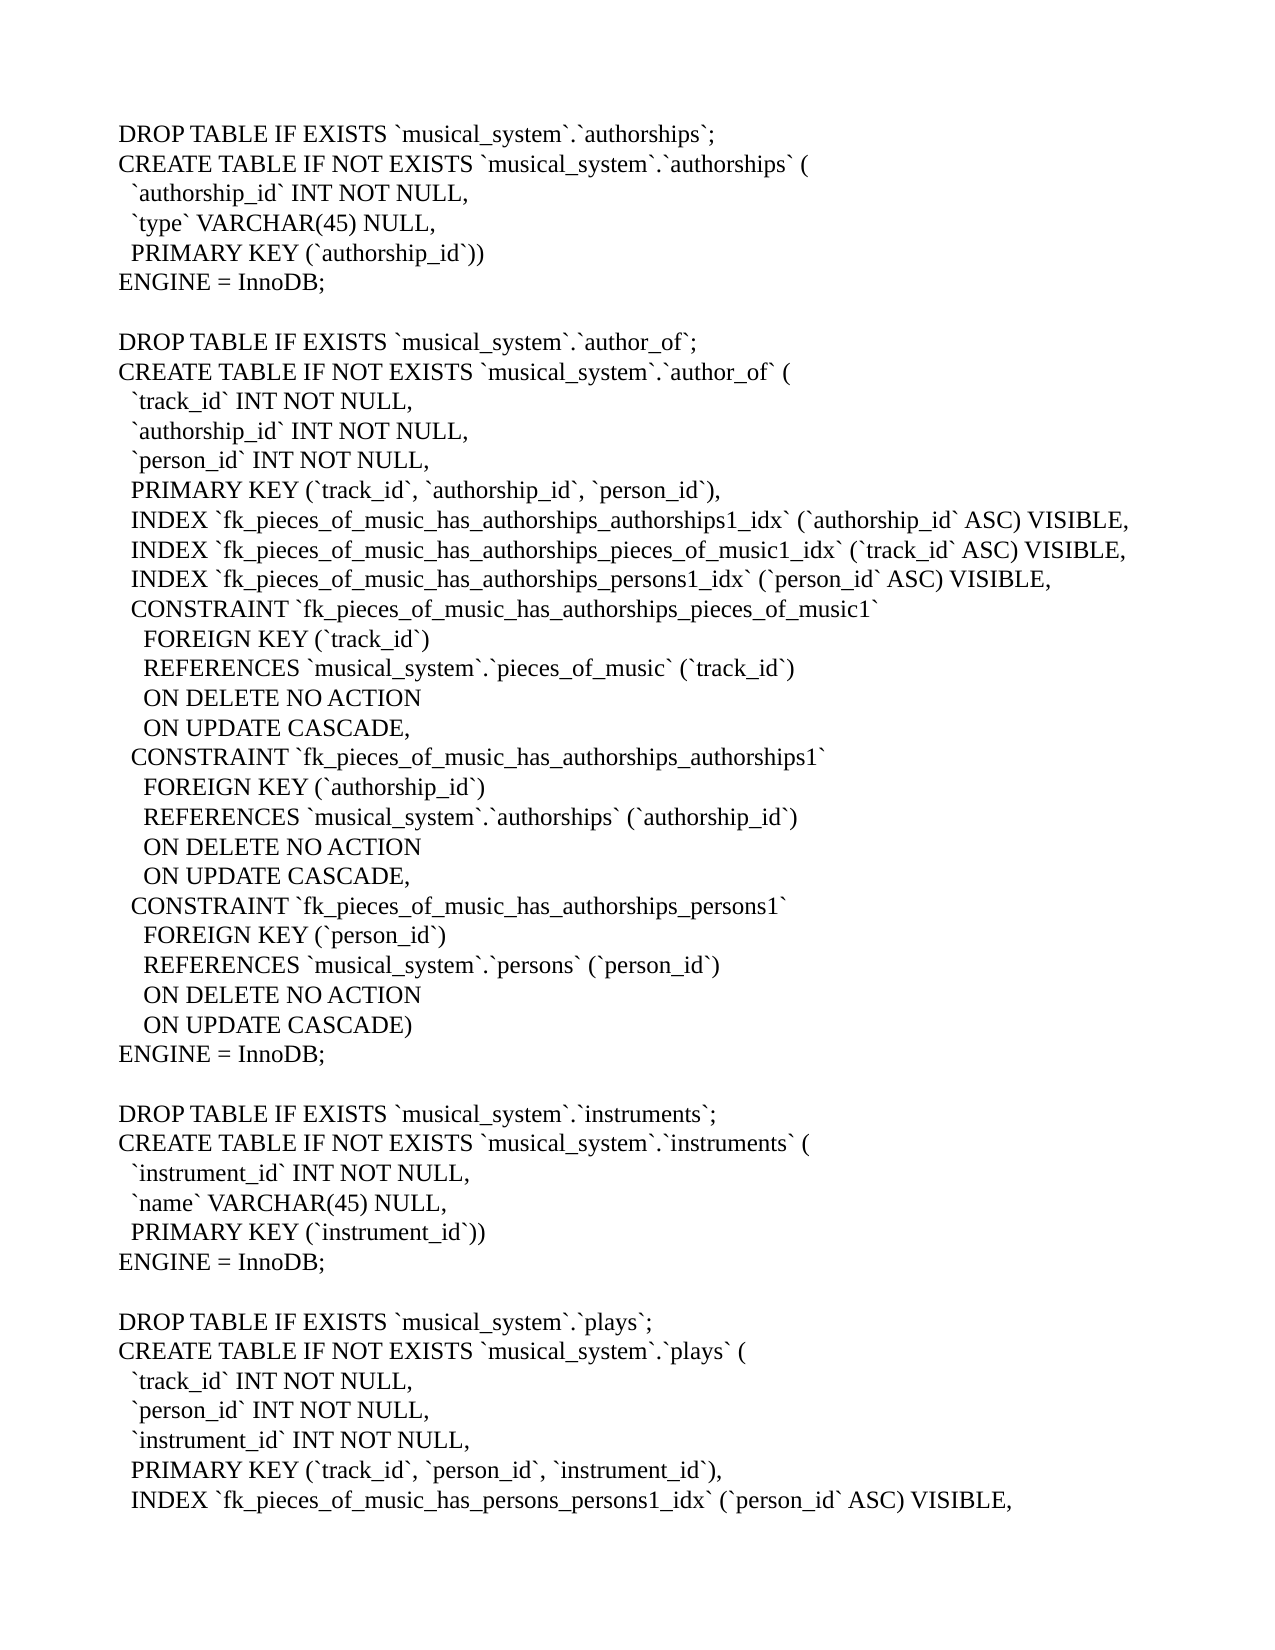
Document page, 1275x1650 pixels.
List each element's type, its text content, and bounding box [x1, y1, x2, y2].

text PRIMARY KEY (`track_id`, `authorship_id`, `person_id`), [118, 474, 1157, 504]
text ON DELETE NO ACTION [118, 831, 1157, 860]
text FOREIGN KEY (`authorship_id`) [118, 771, 1157, 801]
text PRIMARY KEY (`authorship_id`)) [118, 237, 1157, 267]
text `name` VARCHAR(45) NULL, [118, 1187, 1157, 1217]
text `track_id` INT NOT NULL, [118, 385, 1157, 415]
text `person_id` INT NOT NULL, [118, 1395, 1157, 1424]
text ON UPDATE CASCADE) [118, 1009, 1157, 1038]
text CONSTRAINT `fk_pieces_of_music_has_authorships_authorships1` [118, 742, 1157, 771]
text CREATE TABLE IF NOT EXISTS `musical_system`.`authorships` ( [118, 148, 1157, 177]
text CONSTRAINT `fk_pieces_of_music_has_authorships_persons1` [118, 890, 1157, 920]
text `person_id` INT NOT NULL, [118, 445, 1157, 474]
text ENGINE = InnoDB; [118, 1246, 1157, 1276]
text ON DELETE NO ACTION [118, 682, 1157, 712]
text ENGINE = InnoDB; [118, 1038, 1157, 1068]
text `authorship_id` INT NOT NULL, [118, 415, 1157, 445]
text `instrument_id` INT NOT NULL, [118, 1157, 1157, 1187]
text DROP TABLE IF EXISTS `musical_system`.`author_of`; [118, 326, 1157, 356]
text ON UPDATE CASCADE, [118, 860, 1157, 890]
text DROP TABLE IF EXISTS `musical_system`.`plays`; [118, 1306, 1157, 1335]
text INDEX `fk_pieces_of_music_has_persons_persons1_idx` (`person_id` ASC) VISIBLE, [118, 1484, 1157, 1513]
text INDEX `fk_pieces_of_music_has_authorships_authorships1_idx` (`authorship_id` ASC) VISIBLE, [118, 504, 1157, 534]
text INDEX `fk_pieces_of_music_has_authorships_pieces_of_music1_idx` (`track_id` ASC) VISIBLE, [118, 534, 1157, 563]
text CREATE TABLE IF NOT EXISTS `musical_system`.`plays` ( [118, 1335, 1157, 1365]
text FOREIGN KEY (`track_id`) [118, 623, 1157, 652]
text DROP TABLE IF EXISTS `musical_system`.`instruments`; [118, 1098, 1157, 1127]
text REFERENCES `musical_system`.`persons` (`person_id`) [118, 949, 1157, 979]
text DROP TABLE IF EXISTS `musical_system`.`authorships`; [118, 118, 1157, 148]
text REFERENCES `musical_system`.`pieces_of_music` (`track_id`) [118, 652, 1157, 682]
text ON DELETE NO ACTION [118, 979, 1157, 1009]
text `instrument_id` INT NOT NULL, [118, 1424, 1157, 1454]
text ON UPDATE CASCADE, [118, 712, 1157, 742]
text CREATE TABLE IF NOT EXISTS `musical_system`.`instruments` ( [118, 1127, 1157, 1157]
text CONSTRAINT `fk_pieces_of_music_has_authorships_pieces_of_music1` [118, 593, 1157, 623]
text `type` VARCHAR(45) NULL, [118, 207, 1157, 237]
text INDEX `fk_pieces_of_music_has_authorships_persons1_idx` (`person_id` ASC) VISIBLE, [118, 563, 1157, 593]
text ENGINE = InnoDB; [118, 267, 1157, 296]
text `authorship_id` INT NOT NULL, [118, 177, 1157, 207]
text FOREIGN KEY (`person_id`) [118, 920, 1157, 949]
text CREATE TABLE IF NOT EXISTS `musical_system`.`author_of` ( [118, 356, 1157, 385]
text PRIMARY KEY (`track_id`, `person_id`, `instrument_id`), [118, 1454, 1157, 1484]
text REFERENCES `musical_system`.`authorships` (`authorship_id`) [118, 801, 1157, 831]
text `track_id` INT NOT NULL, [118, 1365, 1157, 1395]
text PRIMARY KEY (`instrument_id`)) [118, 1217, 1157, 1246]
